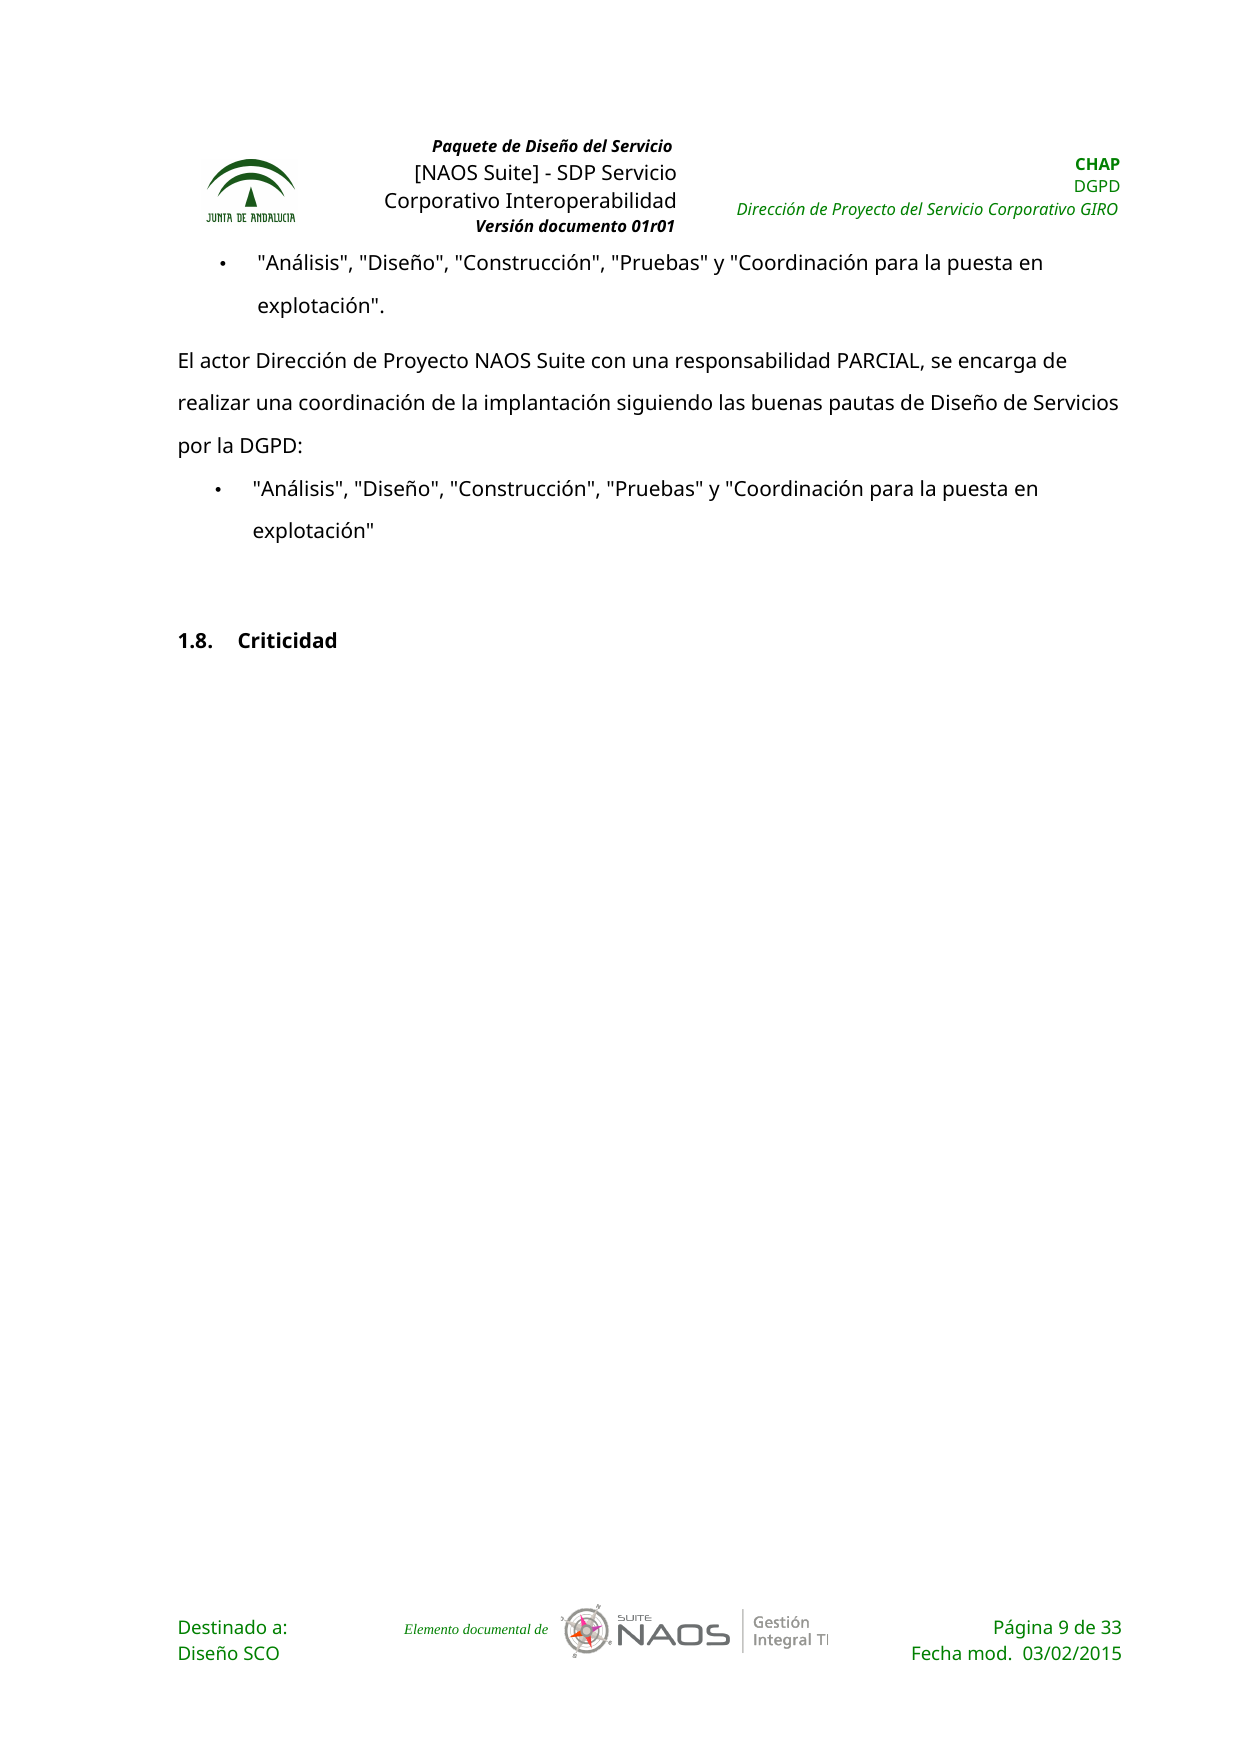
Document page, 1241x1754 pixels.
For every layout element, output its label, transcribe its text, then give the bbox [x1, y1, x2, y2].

picture [201, 159, 298, 226]
subtitle Criticidad [177, 626, 1122, 655]
picture [560, 1604, 829, 1658]
text El actor Dirección de Proyecto NAOS Suite con una responsabilidad PARCIAL, se encarga de realizar una coordinación de la implantación siguiendo las buenas pautas de Diseño de Servicios por la DGPD: [177, 346, 1122, 459]
list "Análisis", "Diseño", "Construcción", "Pruebas" y "Coordinación para la puesta en explotación". [219, 248, 1122, 319]
list "Análisis", "Diseño", "Construcción", "Pruebas" y "Coordinación para la puesta en explotación" [215, 474, 1122, 545]
